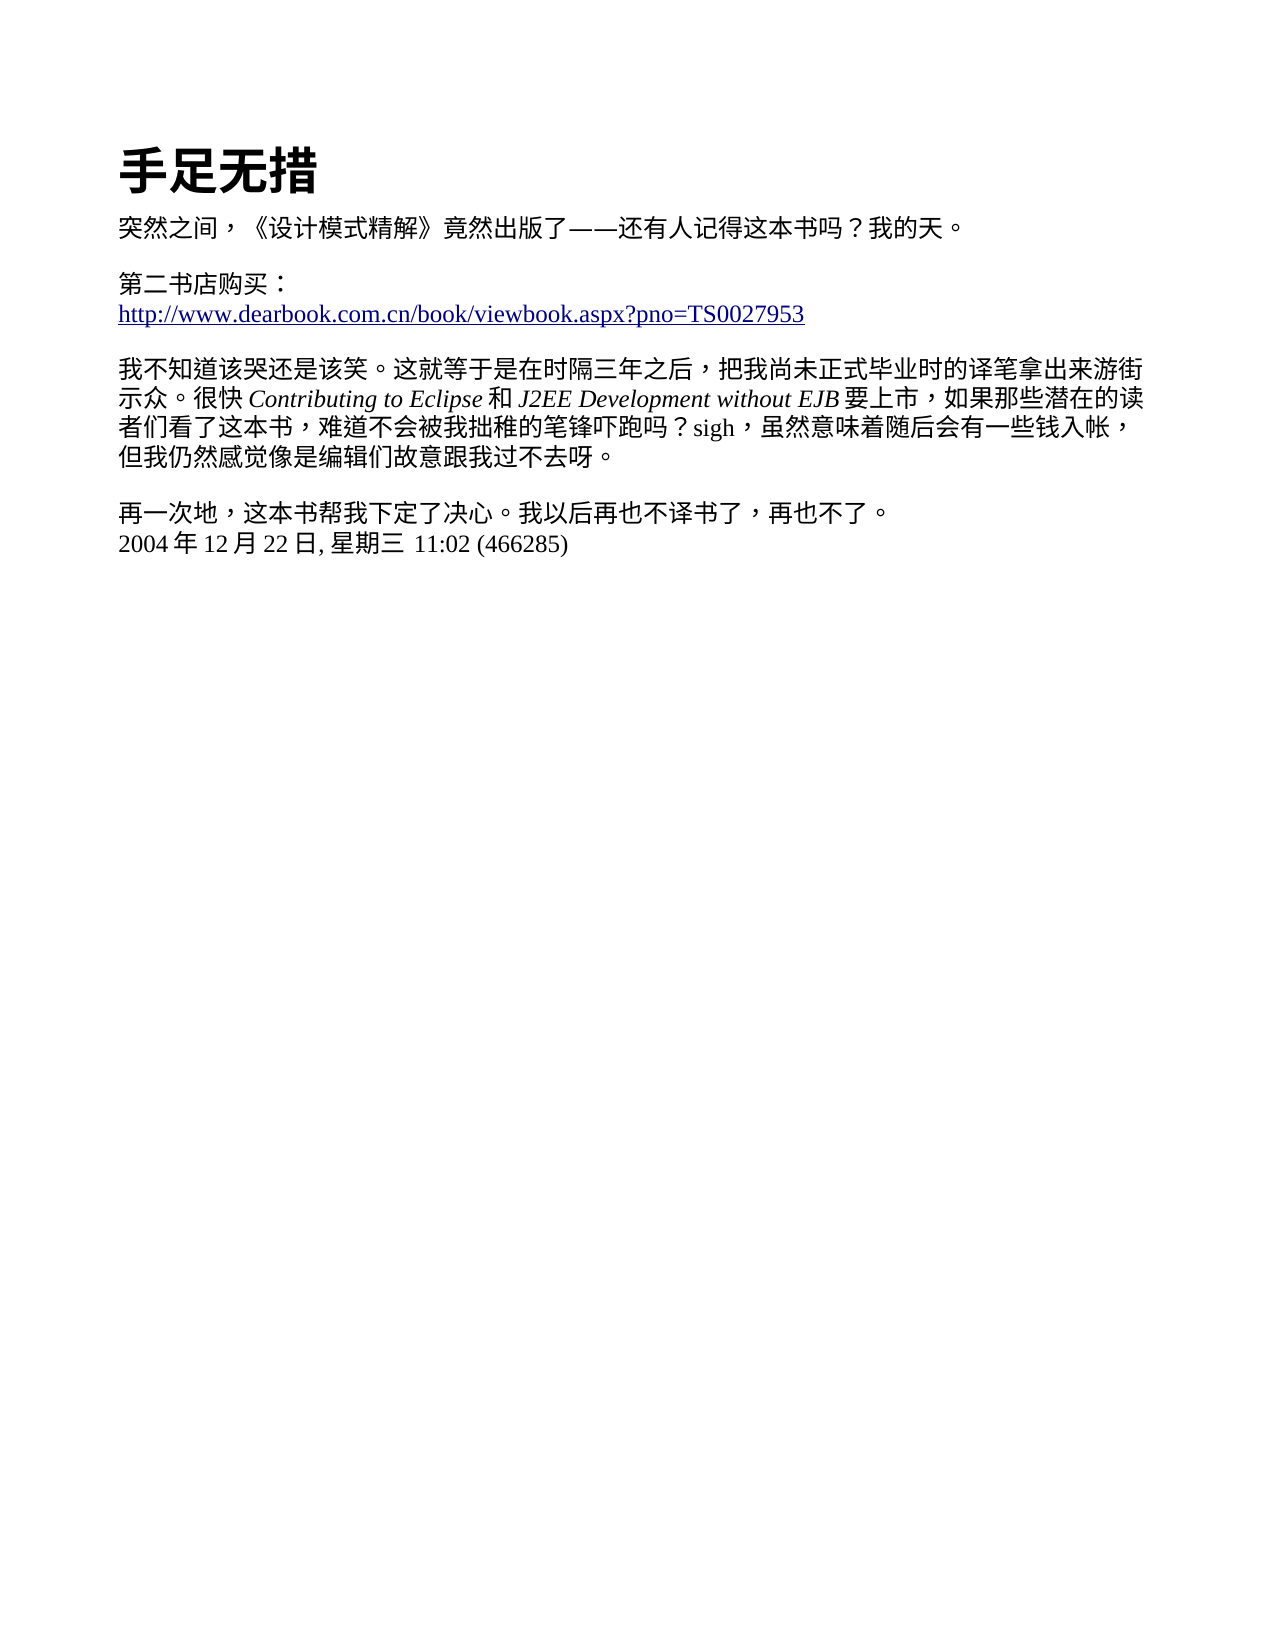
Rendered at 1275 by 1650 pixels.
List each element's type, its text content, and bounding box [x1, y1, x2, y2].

text http://www.dearbook.com.cn/book/viewbook.aspx?pno=TS0027953 [118, 300, 1157, 328]
text 我不知道该哭还是该笑。这就等于是在时隔三年之后，把我尚未正式毕业时的译笔拿出来游街示众。很快Contributing to Eclipse和J2EE Development without EJB要上市，如果那些潜在的读者们看了这本书，难道不会被我拙稚的笔锋吓跑吗？sigh，虽然意味着随后会有一些钱入帐，但我仍然感觉像是编辑们故意跟我过不去呀。 [118, 355, 1157, 472]
subtitle 手足无措 [118, 143, 1157, 201]
text 第二书店购买： [118, 271, 1157, 300]
text 再一次地，这本书帮我下定了决心。我以后再也不译书了，再也不了。 [118, 500, 1157, 529]
text 2004年12月22日, 星期三 11:02 (466285) [118, 529, 1157, 558]
text 突然之间，《设计模式精解》竟然出版了——还有人记得这本书吗？我的天。 [118, 214, 1157, 243]
